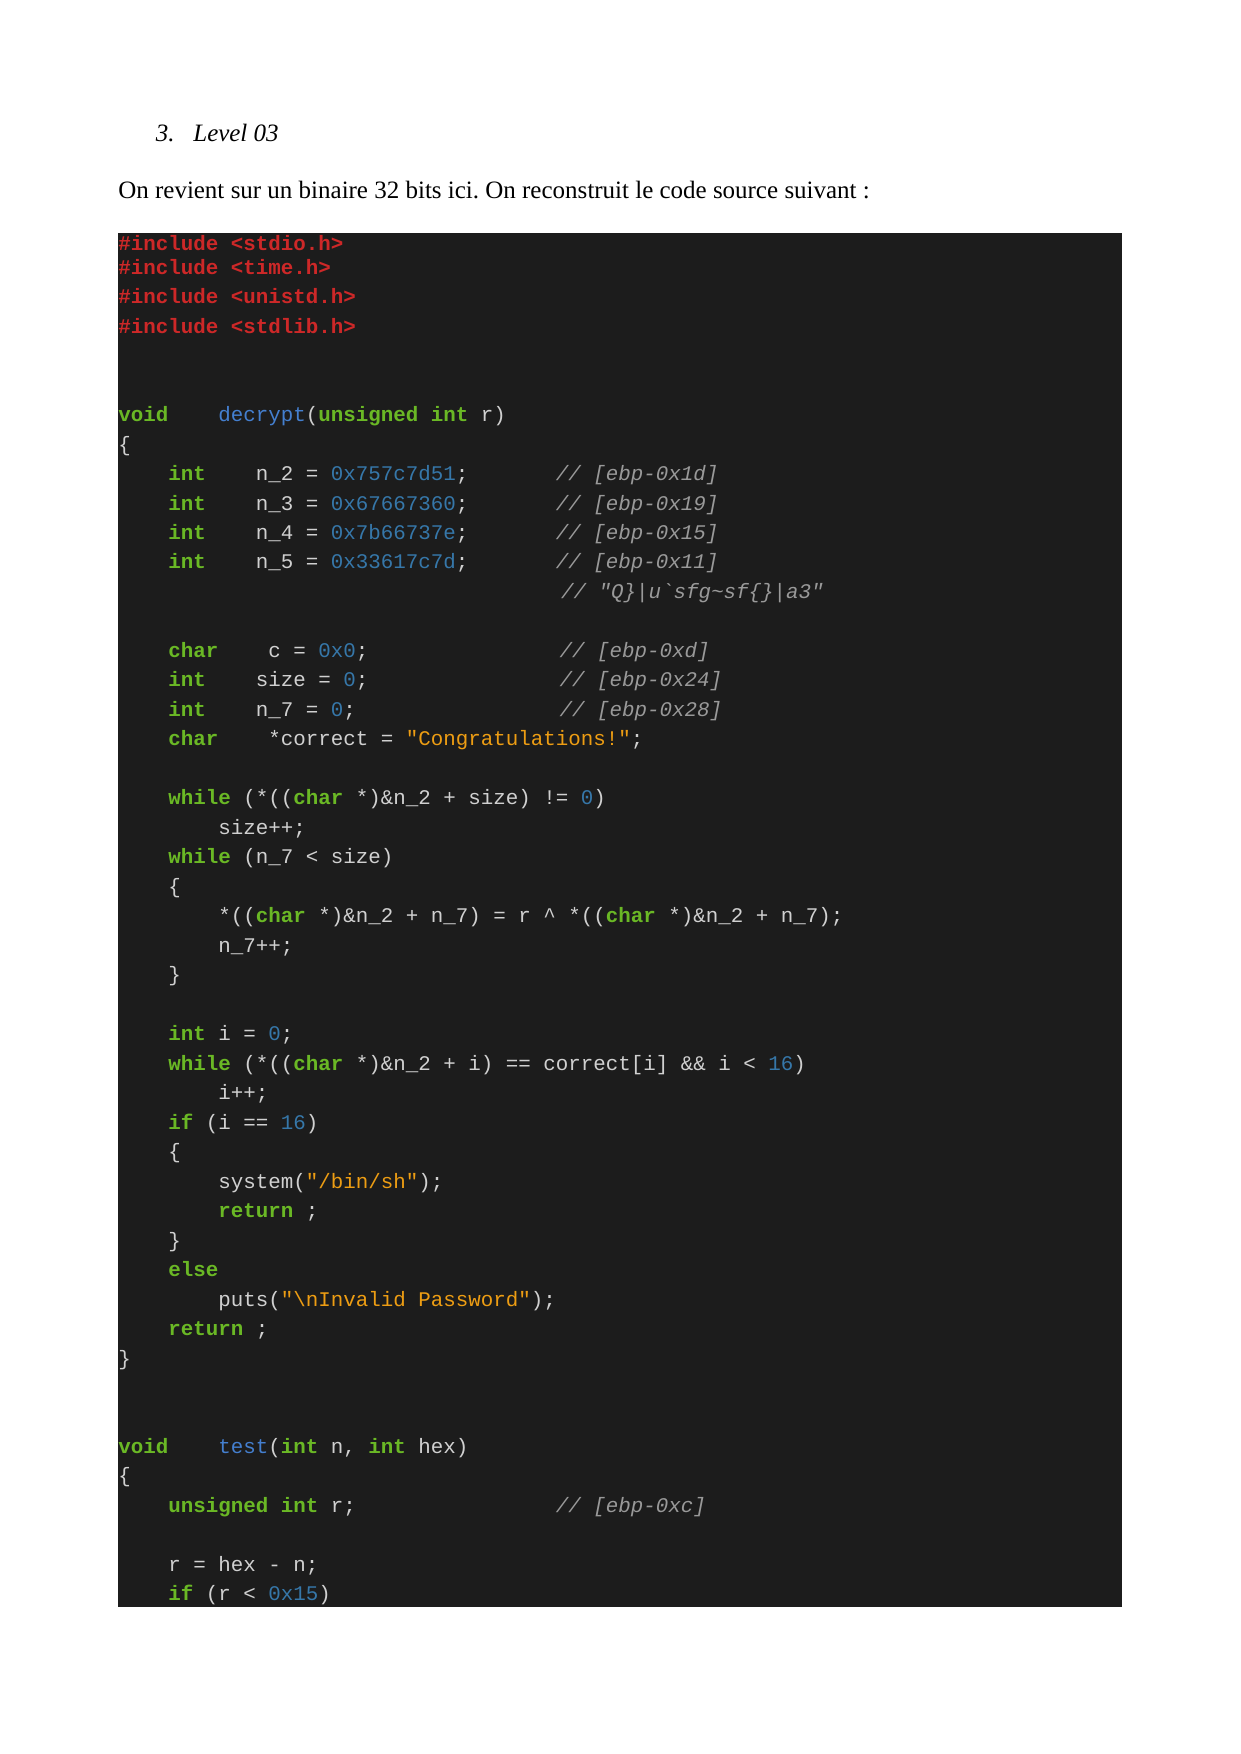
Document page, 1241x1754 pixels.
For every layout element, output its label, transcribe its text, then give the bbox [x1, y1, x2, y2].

text char c = 0x0; // [ebp-0xd] [118, 640, 1122, 664]
text { [118, 876, 1122, 899]
text system("/bin/sh"); [118, 1171, 1122, 1194]
text { [118, 434, 1122, 457]
text // "Q}|u`sfg~sf{}|a3" [118, 581, 1122, 605]
text return ; [118, 1318, 1122, 1342]
text while (*((char *)&n_2 + i) == correct[i] && i < 16) [118, 1053, 1122, 1076]
text } [118, 1229, 1122, 1253]
text int i = 0; [118, 1023, 1122, 1047]
text unsigned int r; // [ebp-0xc] [118, 1495, 1122, 1518]
text #include <stdio.h> [118, 233, 1122, 257]
text *((char *)&n_2 + n_7) = r ^ *((char *)&n_2 + n_7); [118, 905, 1122, 929]
text } [118, 964, 1122, 988]
text #include <unistd.h> [118, 286, 1122, 310]
text int n_7 = 0; // [ebp-0x28] [118, 699, 1122, 723]
text i++; [118, 1082, 1122, 1106]
text On revient sur un binaire 32 bits ici. On reconstruit le code source suivant : [118, 176, 1122, 204]
text int n_4 = 0x7b66737e; // [ebp-0x15] [118, 522, 1122, 546]
text else [118, 1259, 1122, 1283]
text { [118, 1141, 1122, 1165]
list Level 03 [156, 118, 1122, 147]
text char *correct = "Congratulations!"; [118, 728, 1122, 752]
text #include <time.h> [118, 257, 1122, 280]
text void test(int n, int hex) [118, 1436, 1122, 1459]
text if (i == 16) [118, 1112, 1122, 1135]
text puts("\nInvalid Password"); [118, 1288, 1122, 1312]
text while (n_7 < size) [118, 846, 1122, 870]
text int n_3 = 0x67667360; // [ebp-0x19] [118, 493, 1122, 516]
text #include <stdlib.h> [118, 316, 1122, 339]
text n_7++; [118, 935, 1122, 958]
text size++; [118, 817, 1122, 841]
text } [118, 1347, 1122, 1371]
text int size = 0; // [ebp-0x24] [118, 669, 1122, 693]
text int n_2 = 0x757c7d51; // [ebp-0x1d] [118, 463, 1122, 487]
text r = hex - n; [118, 1554, 1122, 1577]
text void decrypt(unsigned int r) [118, 404, 1122, 428]
text int n_5 = 0x33617c7d; // [ebp-0x11] [118, 552, 1122, 575]
text while (*((char *)&n_2 + size) != 0) [118, 787, 1122, 811]
text return ; [118, 1200, 1122, 1224]
text { [118, 1465, 1122, 1489]
text if (r < 0x15) [118, 1583, 1122, 1607]
